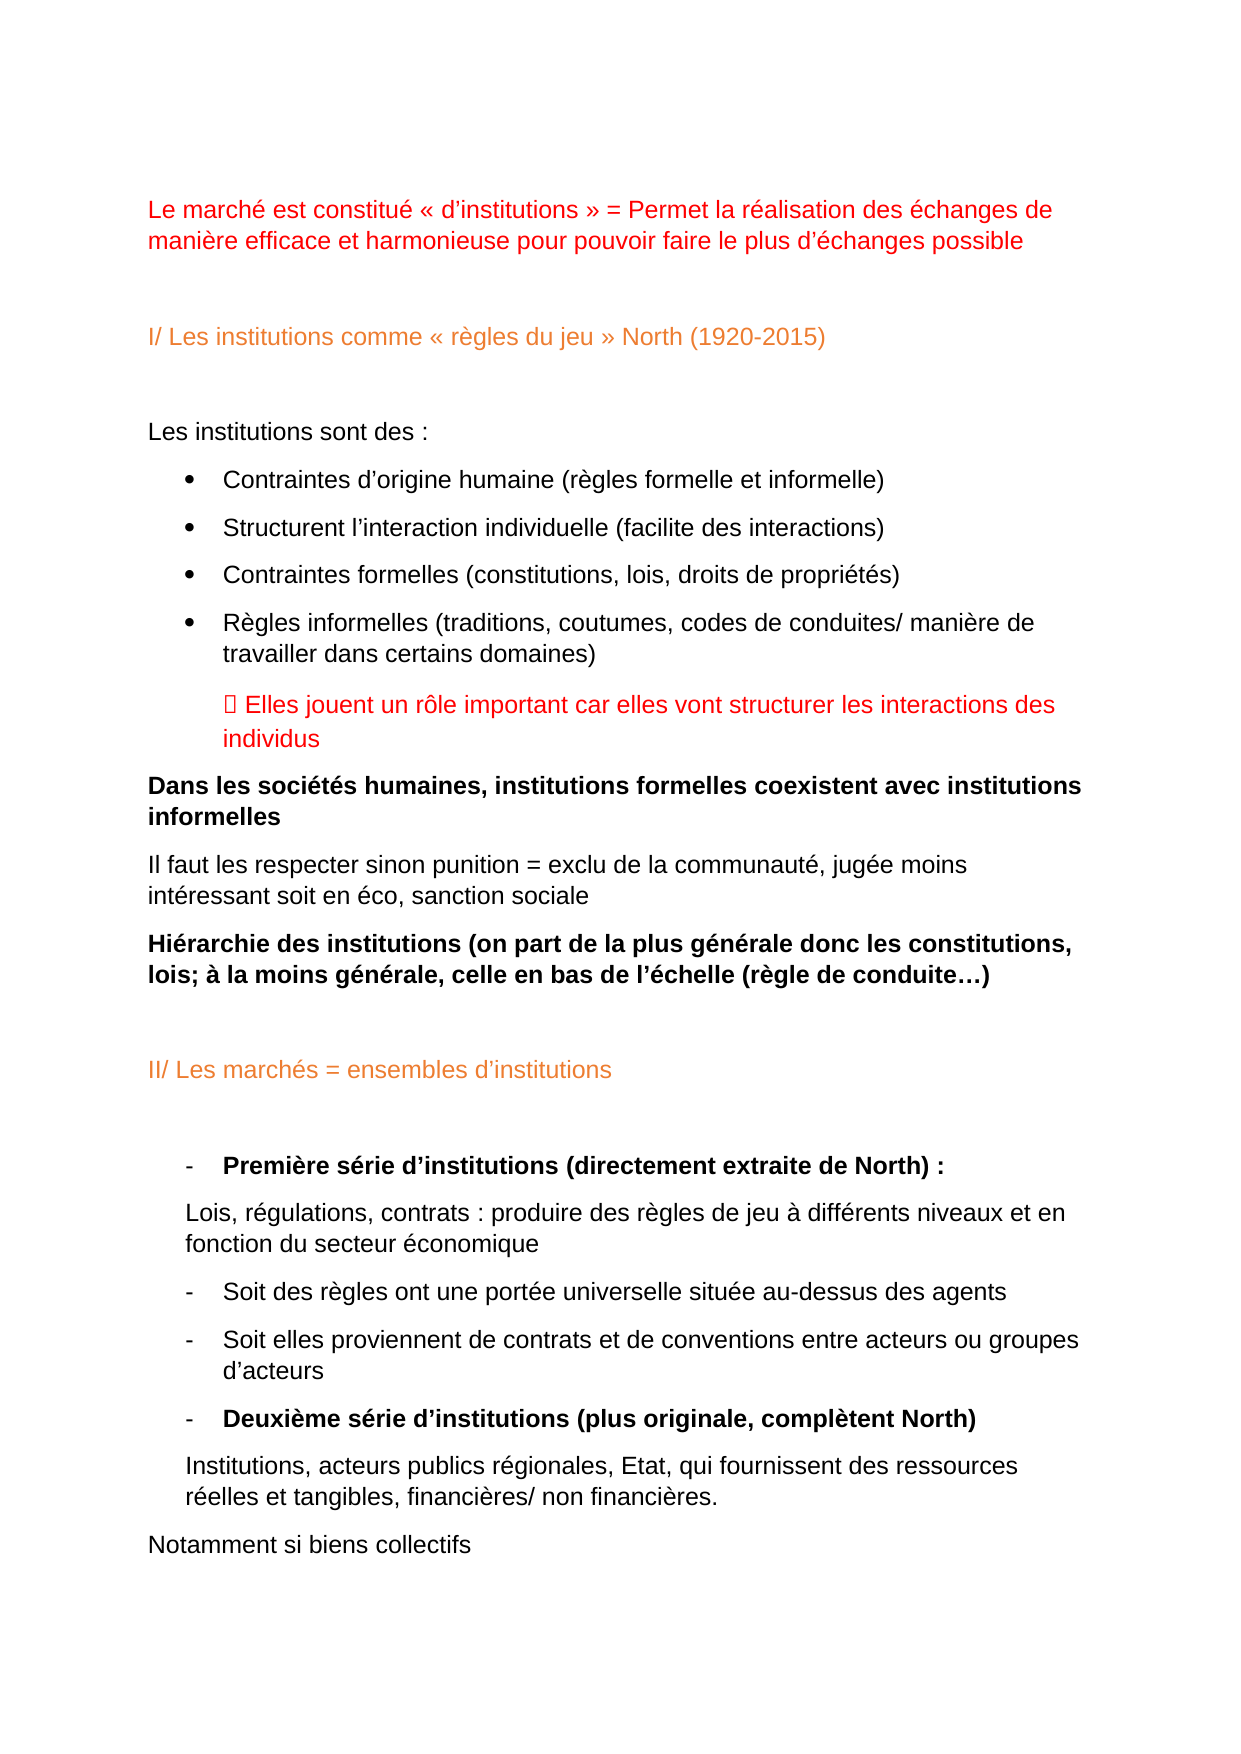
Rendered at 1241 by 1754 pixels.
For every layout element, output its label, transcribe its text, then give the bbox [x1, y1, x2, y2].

list Contraintes formelles (constitutions, lois, droits de propriétés) [185, 561, 1093, 589]
text Les institutions sont des : [148, 417, 1093, 446]
list Règles informelles (traditions, coutumes, codes de conduites/ manière de travailler dans certains domaines) [185, 608, 1093, 668]
text Notamment si biens collectifs [148, 1530, 1093, 1559]
list Contraintes d’origine humaine (règles formelle et informelle) [185, 465, 1093, 494]
text Institutions, acteurs publics régionales, Etat, qui fournissent des ressources réelles et tangibles, financières/ non financières. [185, 1451, 1093, 1511]
list Structurent l’interaction individuelle (facilite des interactions) [185, 513, 1093, 542]
list Première série d’institutions (directement extraite de North) : [185, 1151, 1093, 1179]
text Il faut les respecter sinon punition = exclu de la communauté, jugée moins intéressant soit en éco, sanction sociale [148, 850, 1093, 910]
list  Elles jouent un rôle important car elles vont structurer les interactions des individus [223, 687, 1093, 752]
list Deuxième série d’institutions (plus originale, complètent North) [185, 1403, 1093, 1432]
text II/ Les marchés = ensembles d’institutions [148, 1055, 1093, 1084]
list Soit elles proviennent de contrats et de conventions entre acteurs ou groupes d’acteurs [185, 1325, 1093, 1384]
text Dans les sociétés humaines, institutions formelles coexistent avec institutions informelles [148, 771, 1093, 831]
text Lois, régulations, contrats : produire des règles de jeu à différents niveaux et en fonction du secteur économique [185, 1198, 1093, 1258]
text Hiérarchie des institutions (on part de la plus générale donc les constitutions, lois; à la moins générale, celle en bas de l’échelle (règle de conduite…) [148, 929, 1093, 988]
text I/ Les institutions comme « règles du jeu » North (1920-2015) [148, 322, 1093, 351]
list Soit des règles ont une portée universelle située au-dessus des agents [185, 1277, 1093, 1306]
text Le marché est constitué « d’institutions » = Permet la réalisation des échanges de manière efficace et harmonieuse pour pouvoir faire le plus d’échanges possible [148, 195, 1093, 255]
